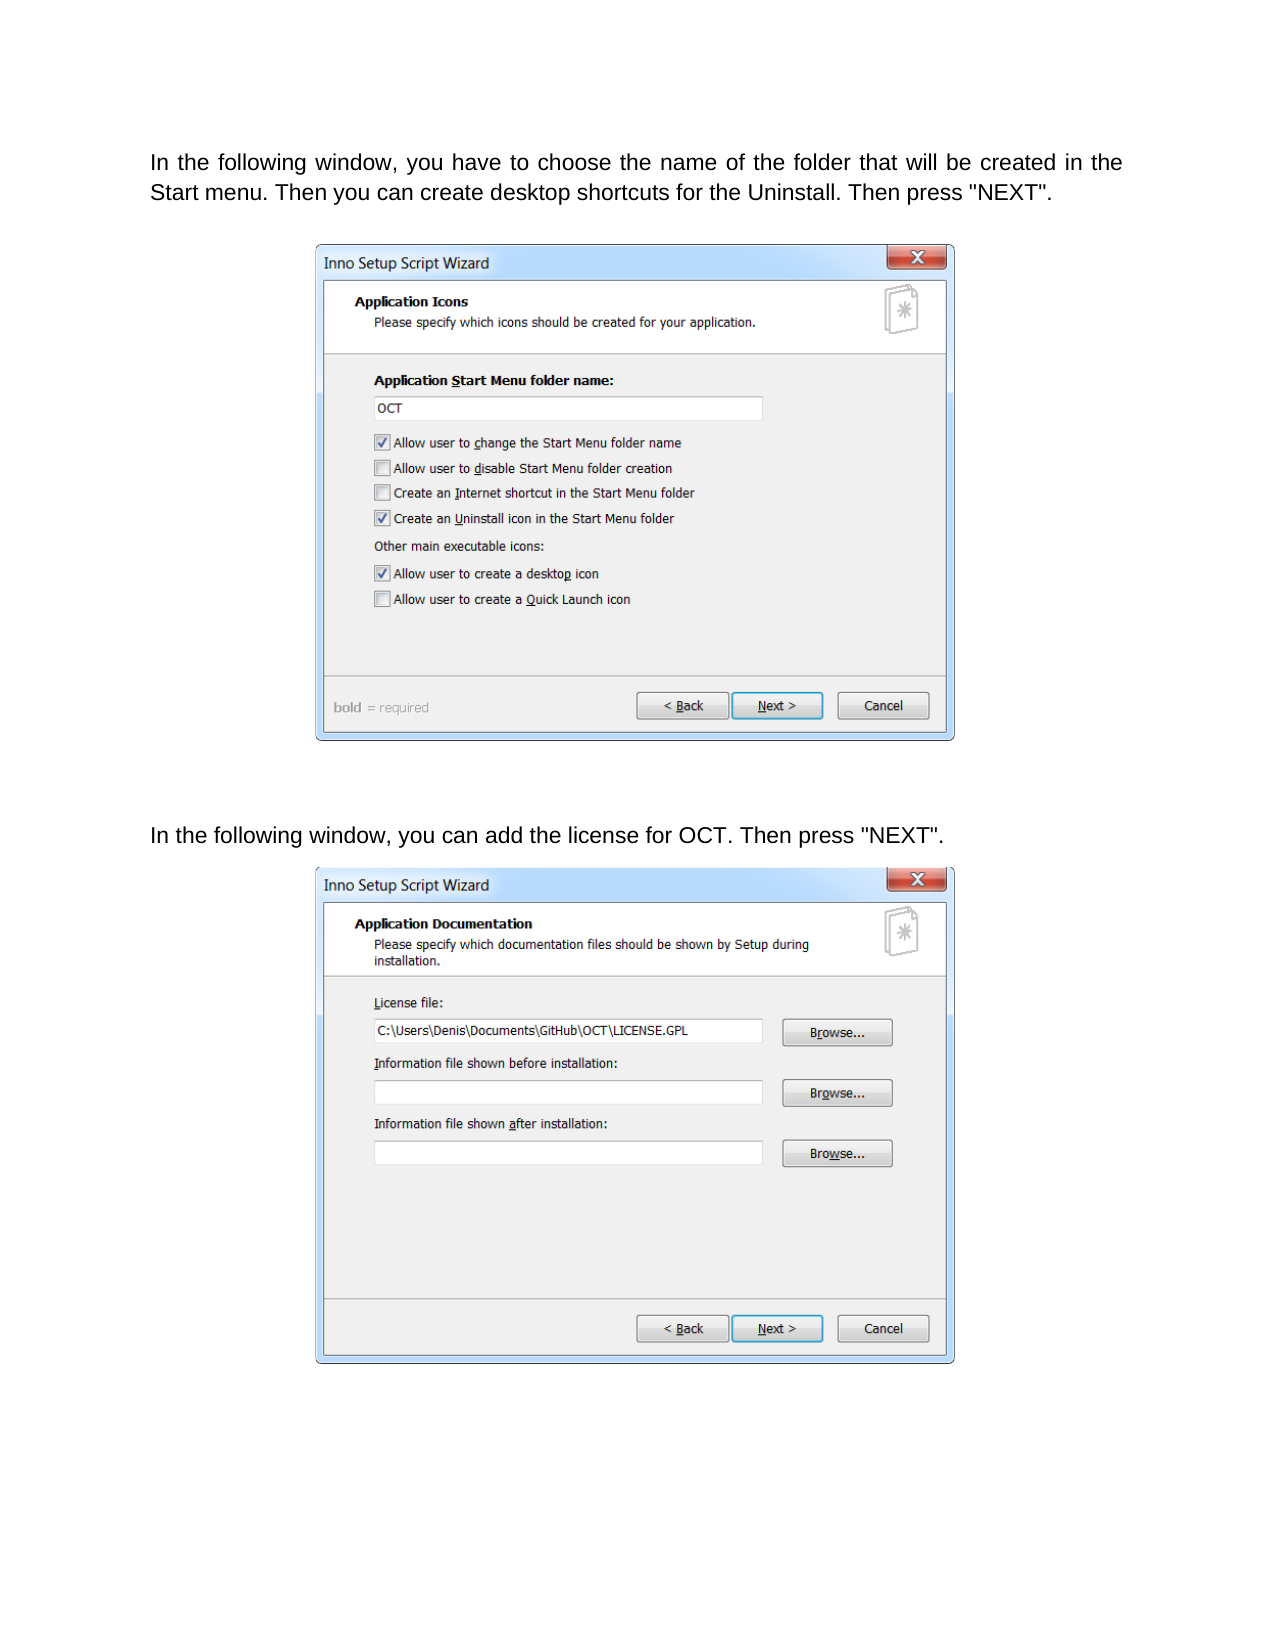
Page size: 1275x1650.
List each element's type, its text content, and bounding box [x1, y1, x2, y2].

picture [315, 244, 955, 741]
text In the following window, you can add the license for OCT. Then press "NEXT". [150, 822, 1125, 848]
text In the following window, you have to choose the name of the folder that will be created in the Start menu. Then you can create desktop shortcuts for the Uninstall. Then press "NEXT". [150, 150, 1125, 205]
picture [315, 867, 955, 1364]
